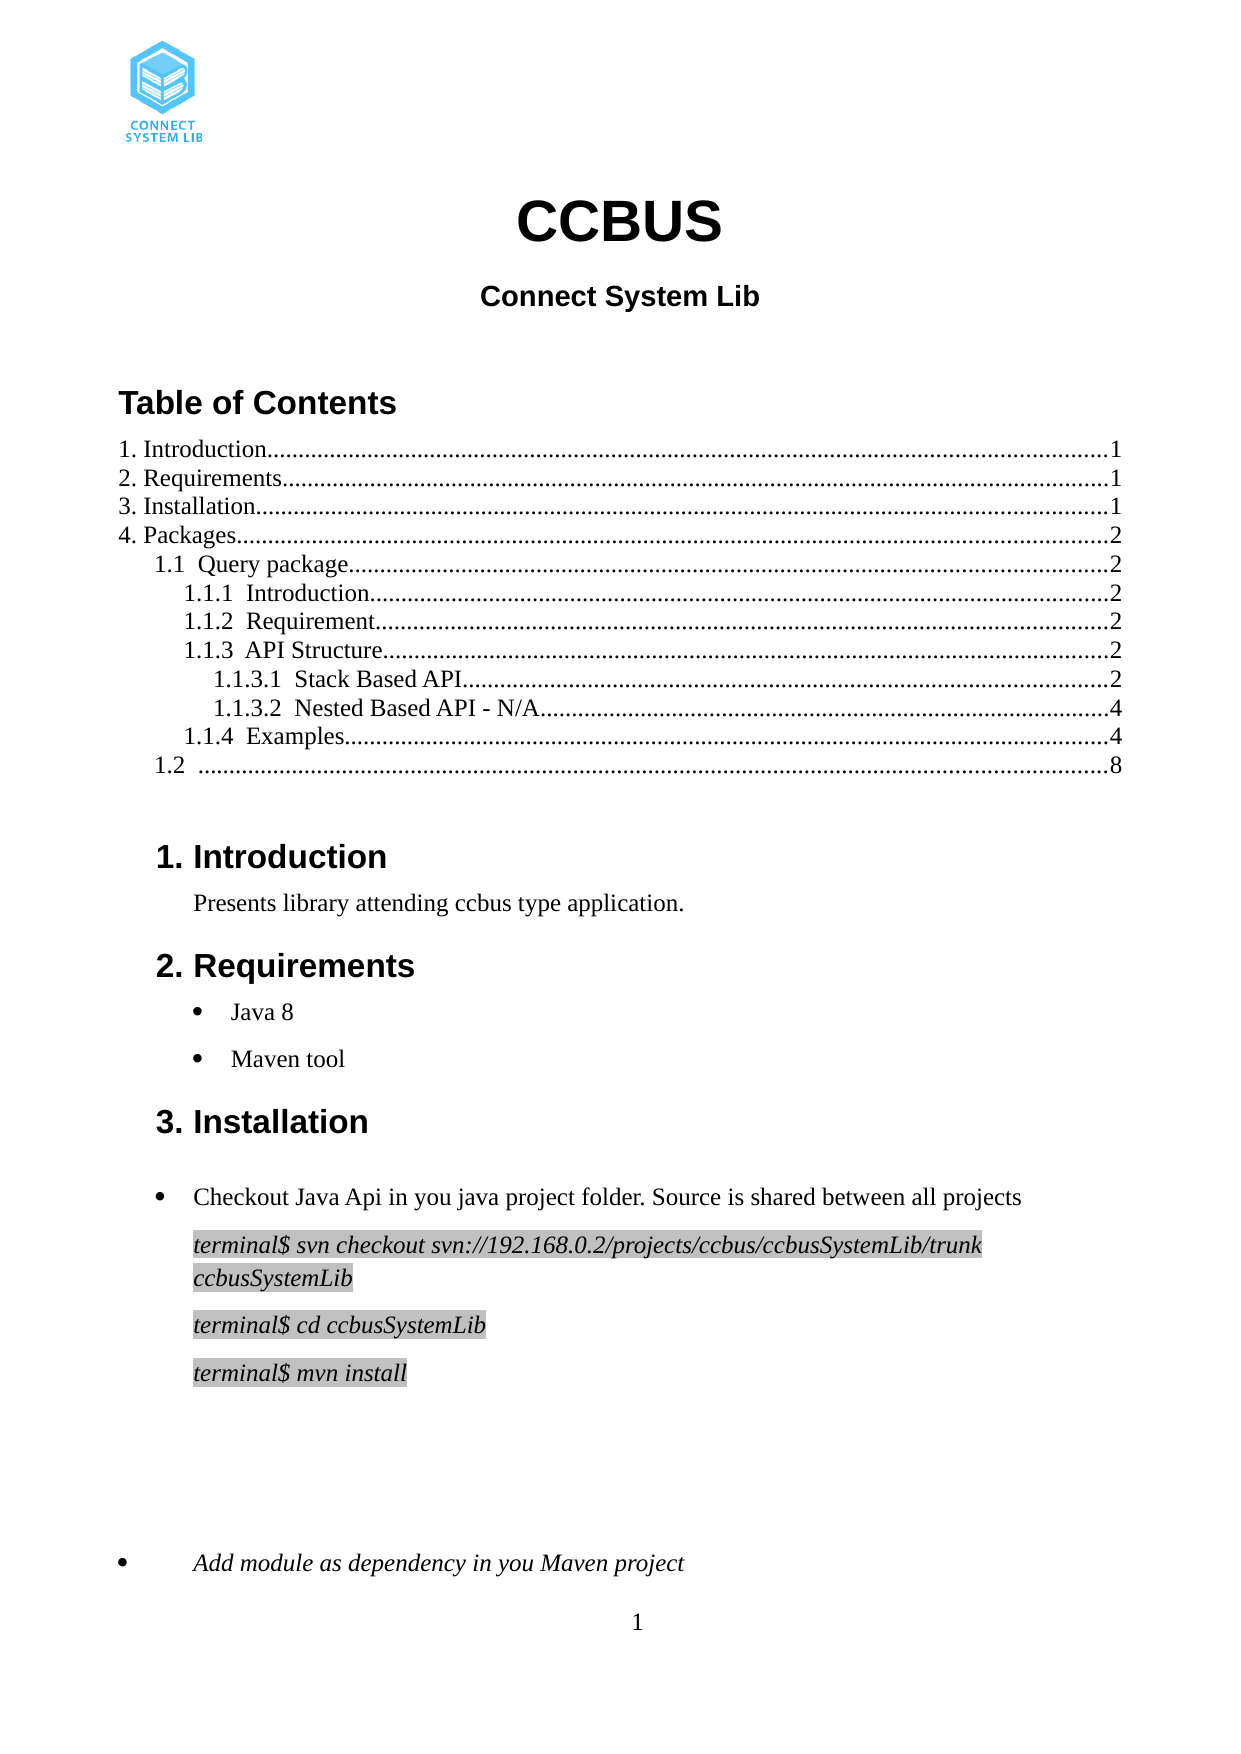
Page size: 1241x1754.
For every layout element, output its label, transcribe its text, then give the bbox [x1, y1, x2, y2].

list Maven tool [193, 1044, 1122, 1073]
text 1.1.3.2 Nested Based API - N/A 4 [207, 693, 1122, 721]
text terminal$ mvn install [193, 1358, 1122, 1387]
text 1.1.4 Examples 4 [177, 721, 1122, 750]
text 1.2 ... 8 [148, 750, 1122, 779]
text 1.1.3.1 Stack Based API 2 [207, 664, 1122, 693]
text 1.1.2 Requirement 2 [177, 606, 1122, 635]
list Add module as dependency in you Maven project [118, 1548, 1122, 1577]
text 1.1.1 Introduction 2 [177, 578, 1122, 606]
text terminal$ cd ccbusSystemLib [193, 1310, 1122, 1339]
list Checkout Java Api in you java project folder. Source is shared between all projects [156, 1182, 1122, 1211]
text 1.1.3 API Structure 2 [177, 635, 1122, 664]
text Presents library attending ccbus type application. [193, 888, 1122, 917]
title CCBUS [118, 187, 1122, 254]
subtitle Connect System Lib [118, 279, 1122, 312]
subtitle Installation [156, 1102, 1122, 1141]
subtitle Requirements [156, 946, 1122, 984]
subtitle Table of Contents [118, 383, 1122, 421]
text 1.1 Query package 2 [148, 549, 1122, 578]
text terminal$ svn checkout svn://192.168.0.2/projects/ccbus/ccbusSystemLib/trunk ccbusSystemLib [193, 1230, 1122, 1292]
text 1. Introduction 1 [118, 434, 1122, 463]
picture [125, 41, 203, 142]
list Java 8 [193, 997, 1122, 1026]
text 3. Installation 1 [118, 491, 1122, 520]
text 4. Packages 2 [118, 520, 1122, 549]
text 2. Requirements 1 [118, 463, 1122, 491]
subtitle Introduction [156, 837, 1122, 875]
